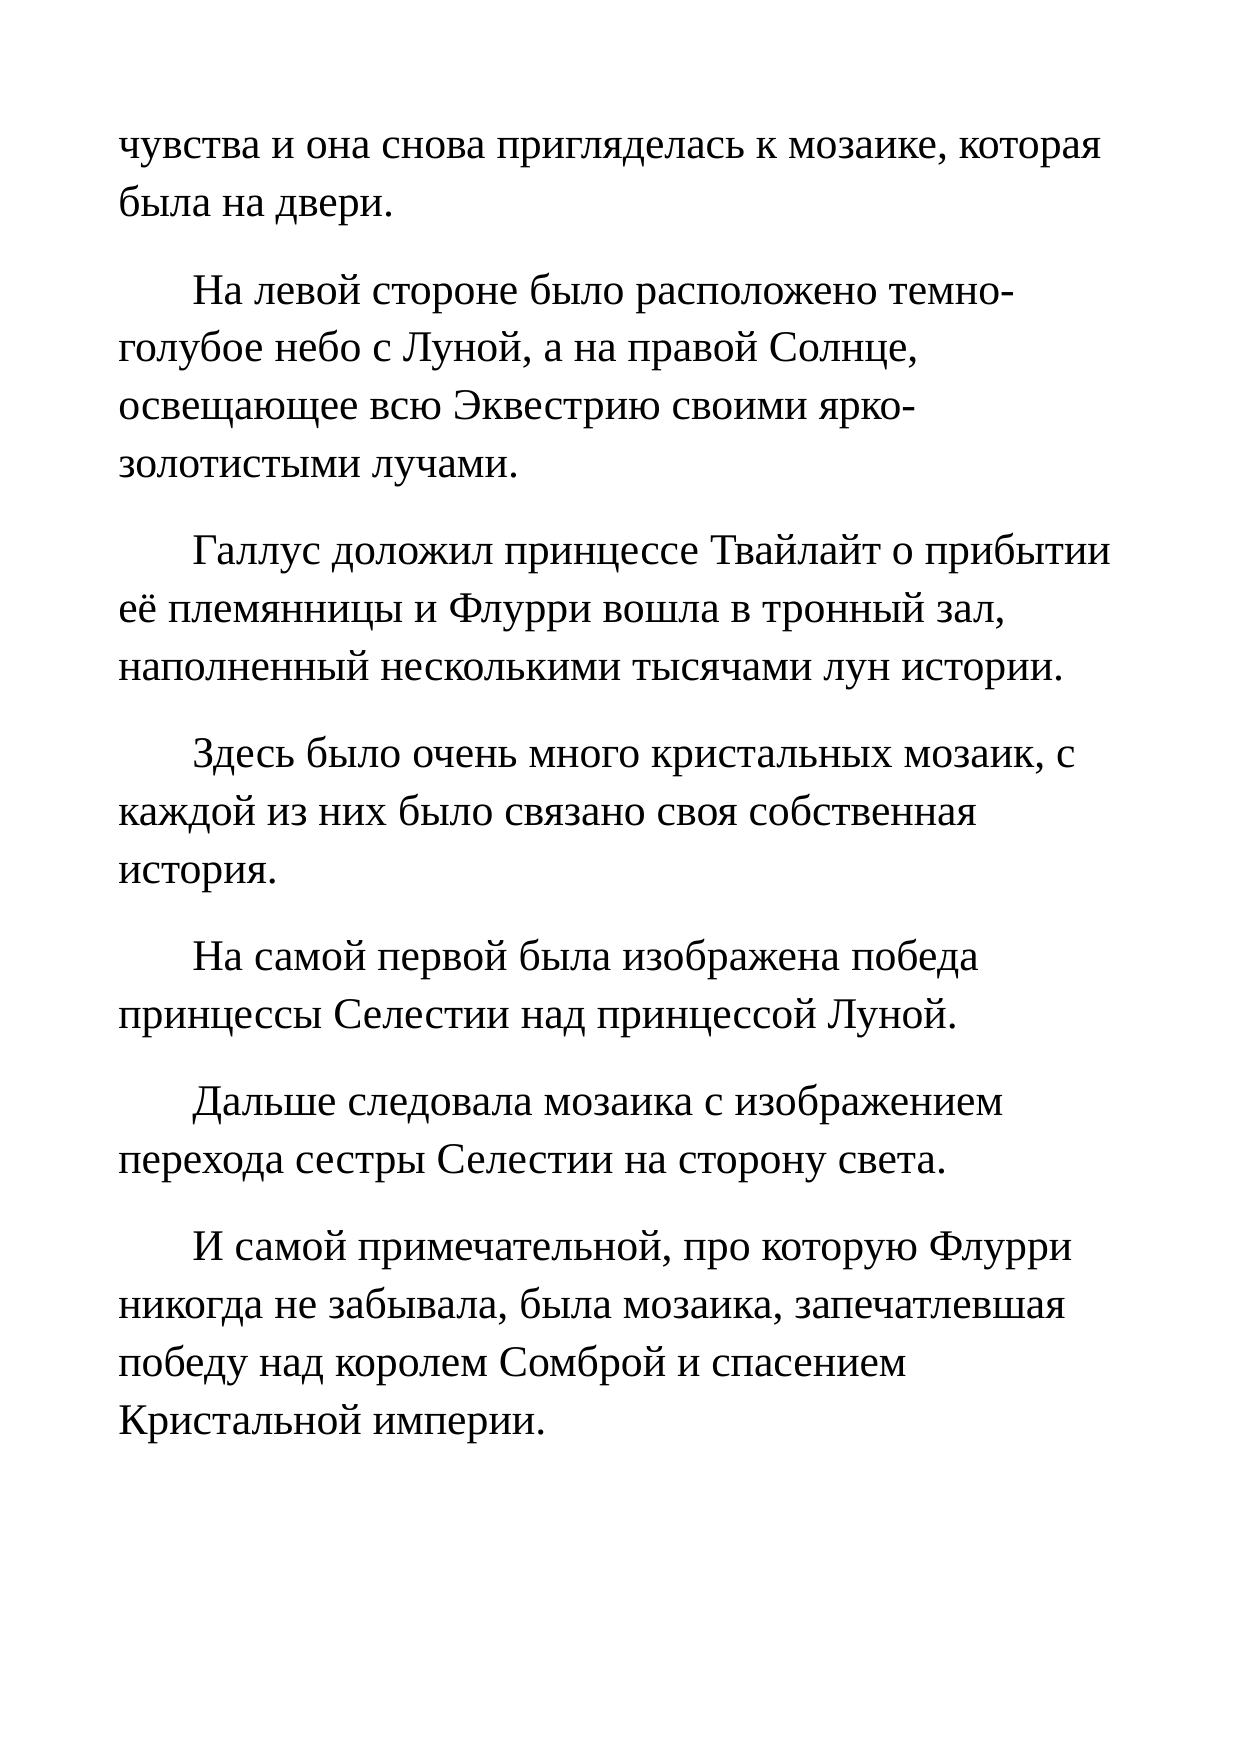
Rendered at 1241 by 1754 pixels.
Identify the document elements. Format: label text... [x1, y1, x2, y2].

text Дальше следовала мозаика с изображением перехода сестры Селестии на сторону света. [118, 1075, 1122, 1183]
text Галлус доложил принцессе Твайлайт о прибытии её племянницы и Флурри вошла в тронный зал, наполненный несколькими тысячами лун истории. [118, 524, 1122, 690]
text Здесь было очень много кристальных мозаик, с каждой из них было связано своя собственная история. [118, 727, 1122, 893]
text На левой стороне было расположено темно-голубое небо с Луной, а на правой Солнце, освещающее всю Эквестрию своими ярко-золотистыми лучами. [118, 263, 1122, 487]
text чувства и она снова пригляделась к мозаике, которая была на двери. [118, 118, 1122, 226]
text И самой примечательной, про которую Флурри никогда не забывала, была мозаика, запечатлевшая победу над королем Сомброй и спасением Кристальной империи. [118, 1220, 1122, 1444]
text На самой первой была изображена победа принцессы Селестии над принцессой Луной. [118, 930, 1122, 1038]
